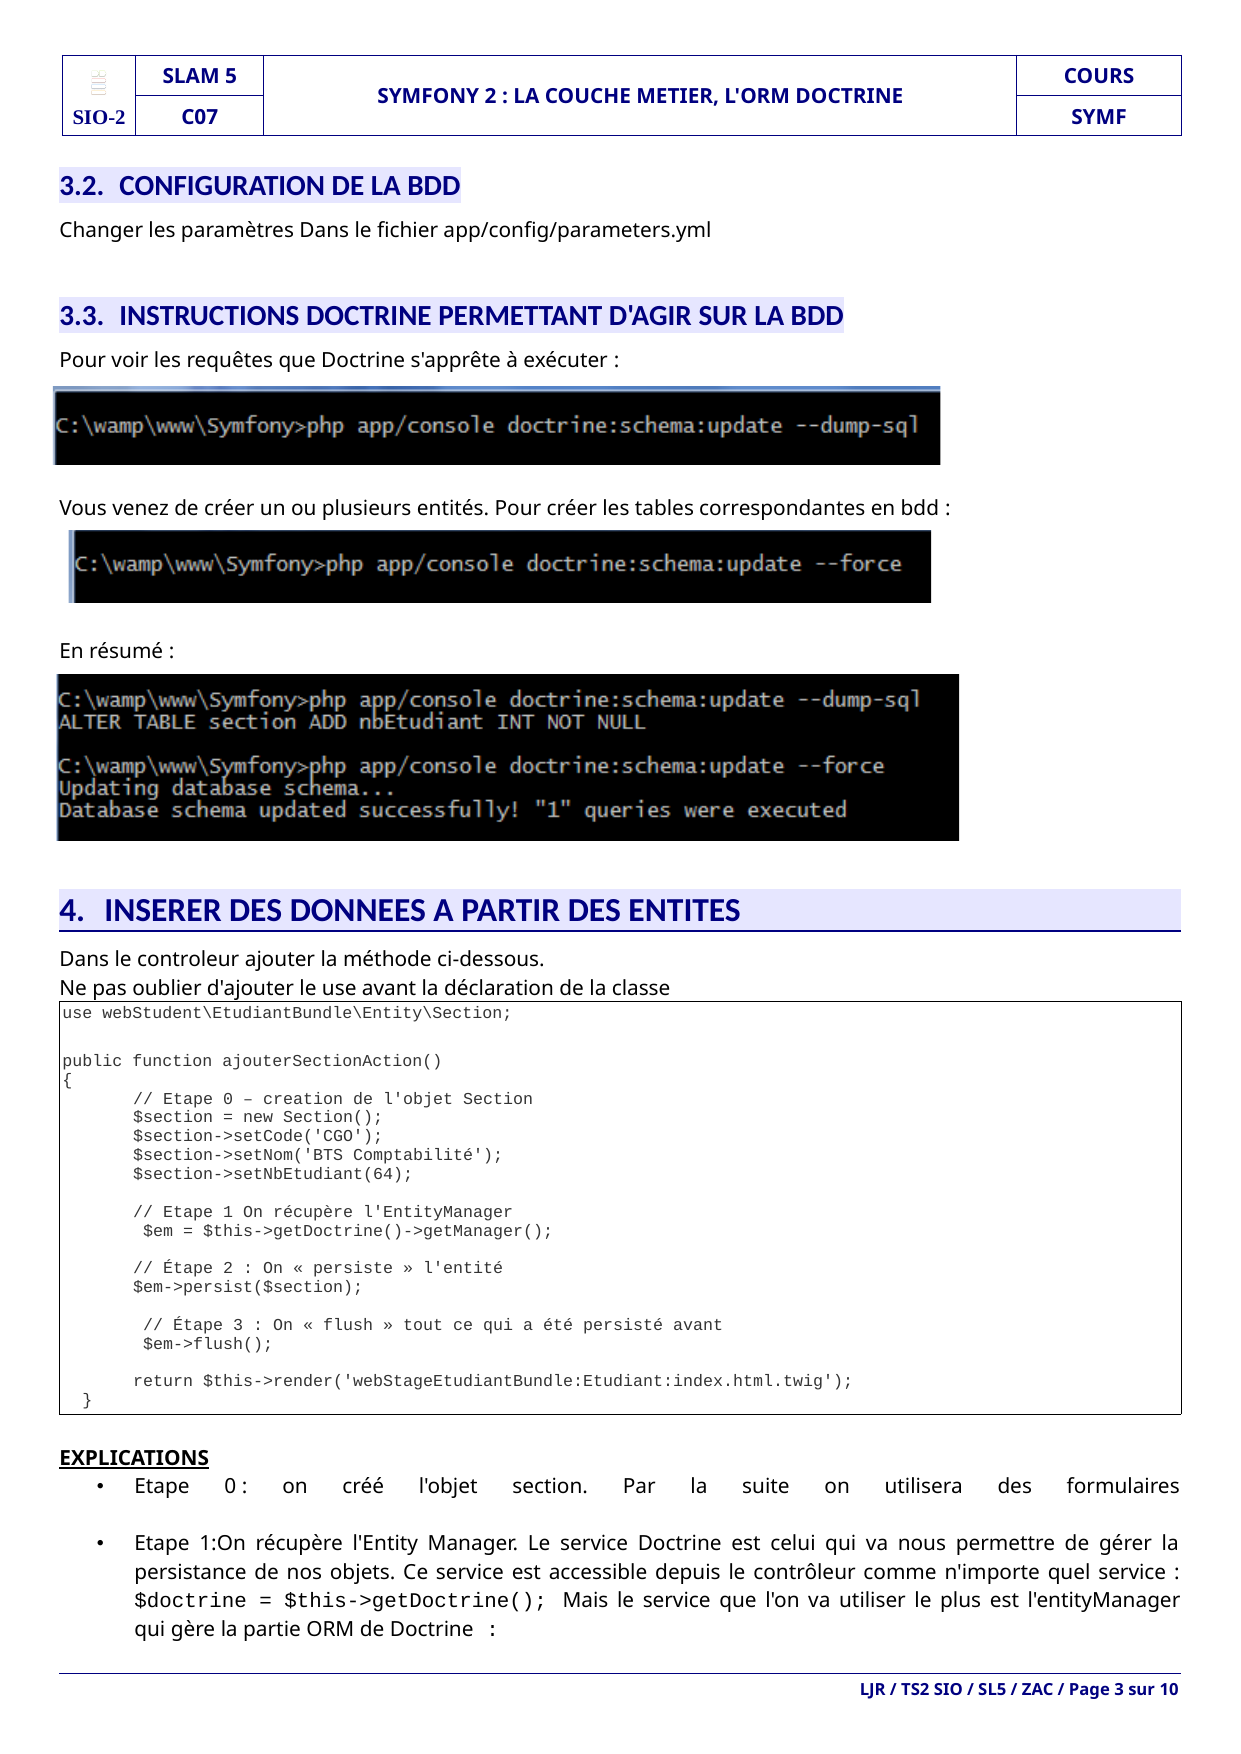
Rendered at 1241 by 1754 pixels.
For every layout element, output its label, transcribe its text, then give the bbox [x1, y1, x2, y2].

text public function ajouterSectionAction() { // Etape 0 – creation de l'objet Section $section = new Section(); $section->setCode('CGO'); $section->setNom('BTS Comptabilité'); $section->setNbEtudiant(64); // Etape 1 On récupère l'EntityManager $em = $this->getDoctrine()->getManager(); // Étape 2 : On « persiste » l'entité $em->persist($section); // Étape 3 : On « flush » tout ce qui a été persisté avant $em->flush(); return $this->render('webStageEtudiantBundle:Etudiant:index.html.twig'); } [60, 1049, 1181, 1414]
subtitle INSERER DES DONNEES A PARTIR DES ENTITES [59, 889, 1181, 930]
picture [56, 674, 960, 841]
text Changer les paramètres Dans le fichier app/config/parameters.yml [59, 215, 1181, 244]
text use webStudent\EtudiantBundle\Entity\Section; [60, 1002, 1181, 1023]
text Ne pas oublier d'ajouter le use avant la déclaration de la classe [59, 973, 1181, 1001]
text Vous venez de créer un ou plusieurs entités. Pour créer les tables correspondantes en bdd : [59, 493, 1181, 521]
subtitle INSTRUCTIONS DOCTRINE PERMETTANT D'AGIR SUR LA BDD [844, 297, 1181, 333]
text Pour voir les requêtes que Doctrine s'apprête à exécuter : [59, 345, 1181, 374]
picture [52, 386, 941, 465]
list Etape 0 : on créé l'objet section. Par la suite on utilisera des formulaires [97, 1472, 1181, 1528]
subtitle CONFIGURATION DE LA BDD [461, 167, 1181, 203]
list Etape 1:On récupère l'Entity Manager. Le service Doctrine est celui qui va nous permettre de gérer la persistance de nos objets. Ce service est accessible depuis le contrôleur comme n'importe quel service : $doctrine = $this->getDoctrine(); Mais le service que l'on va utiliser le plus est l'entityManager qui gère la partie ORM de Doctrine : [97, 1528, 1181, 1642]
text Dans le controleur ajouter la méthode ci-dessous. [59, 944, 1181, 973]
picture [68, 530, 932, 603]
text EXPLICATIONS [59, 1443, 1181, 1472]
text En résumé : [59, 637, 1181, 665]
